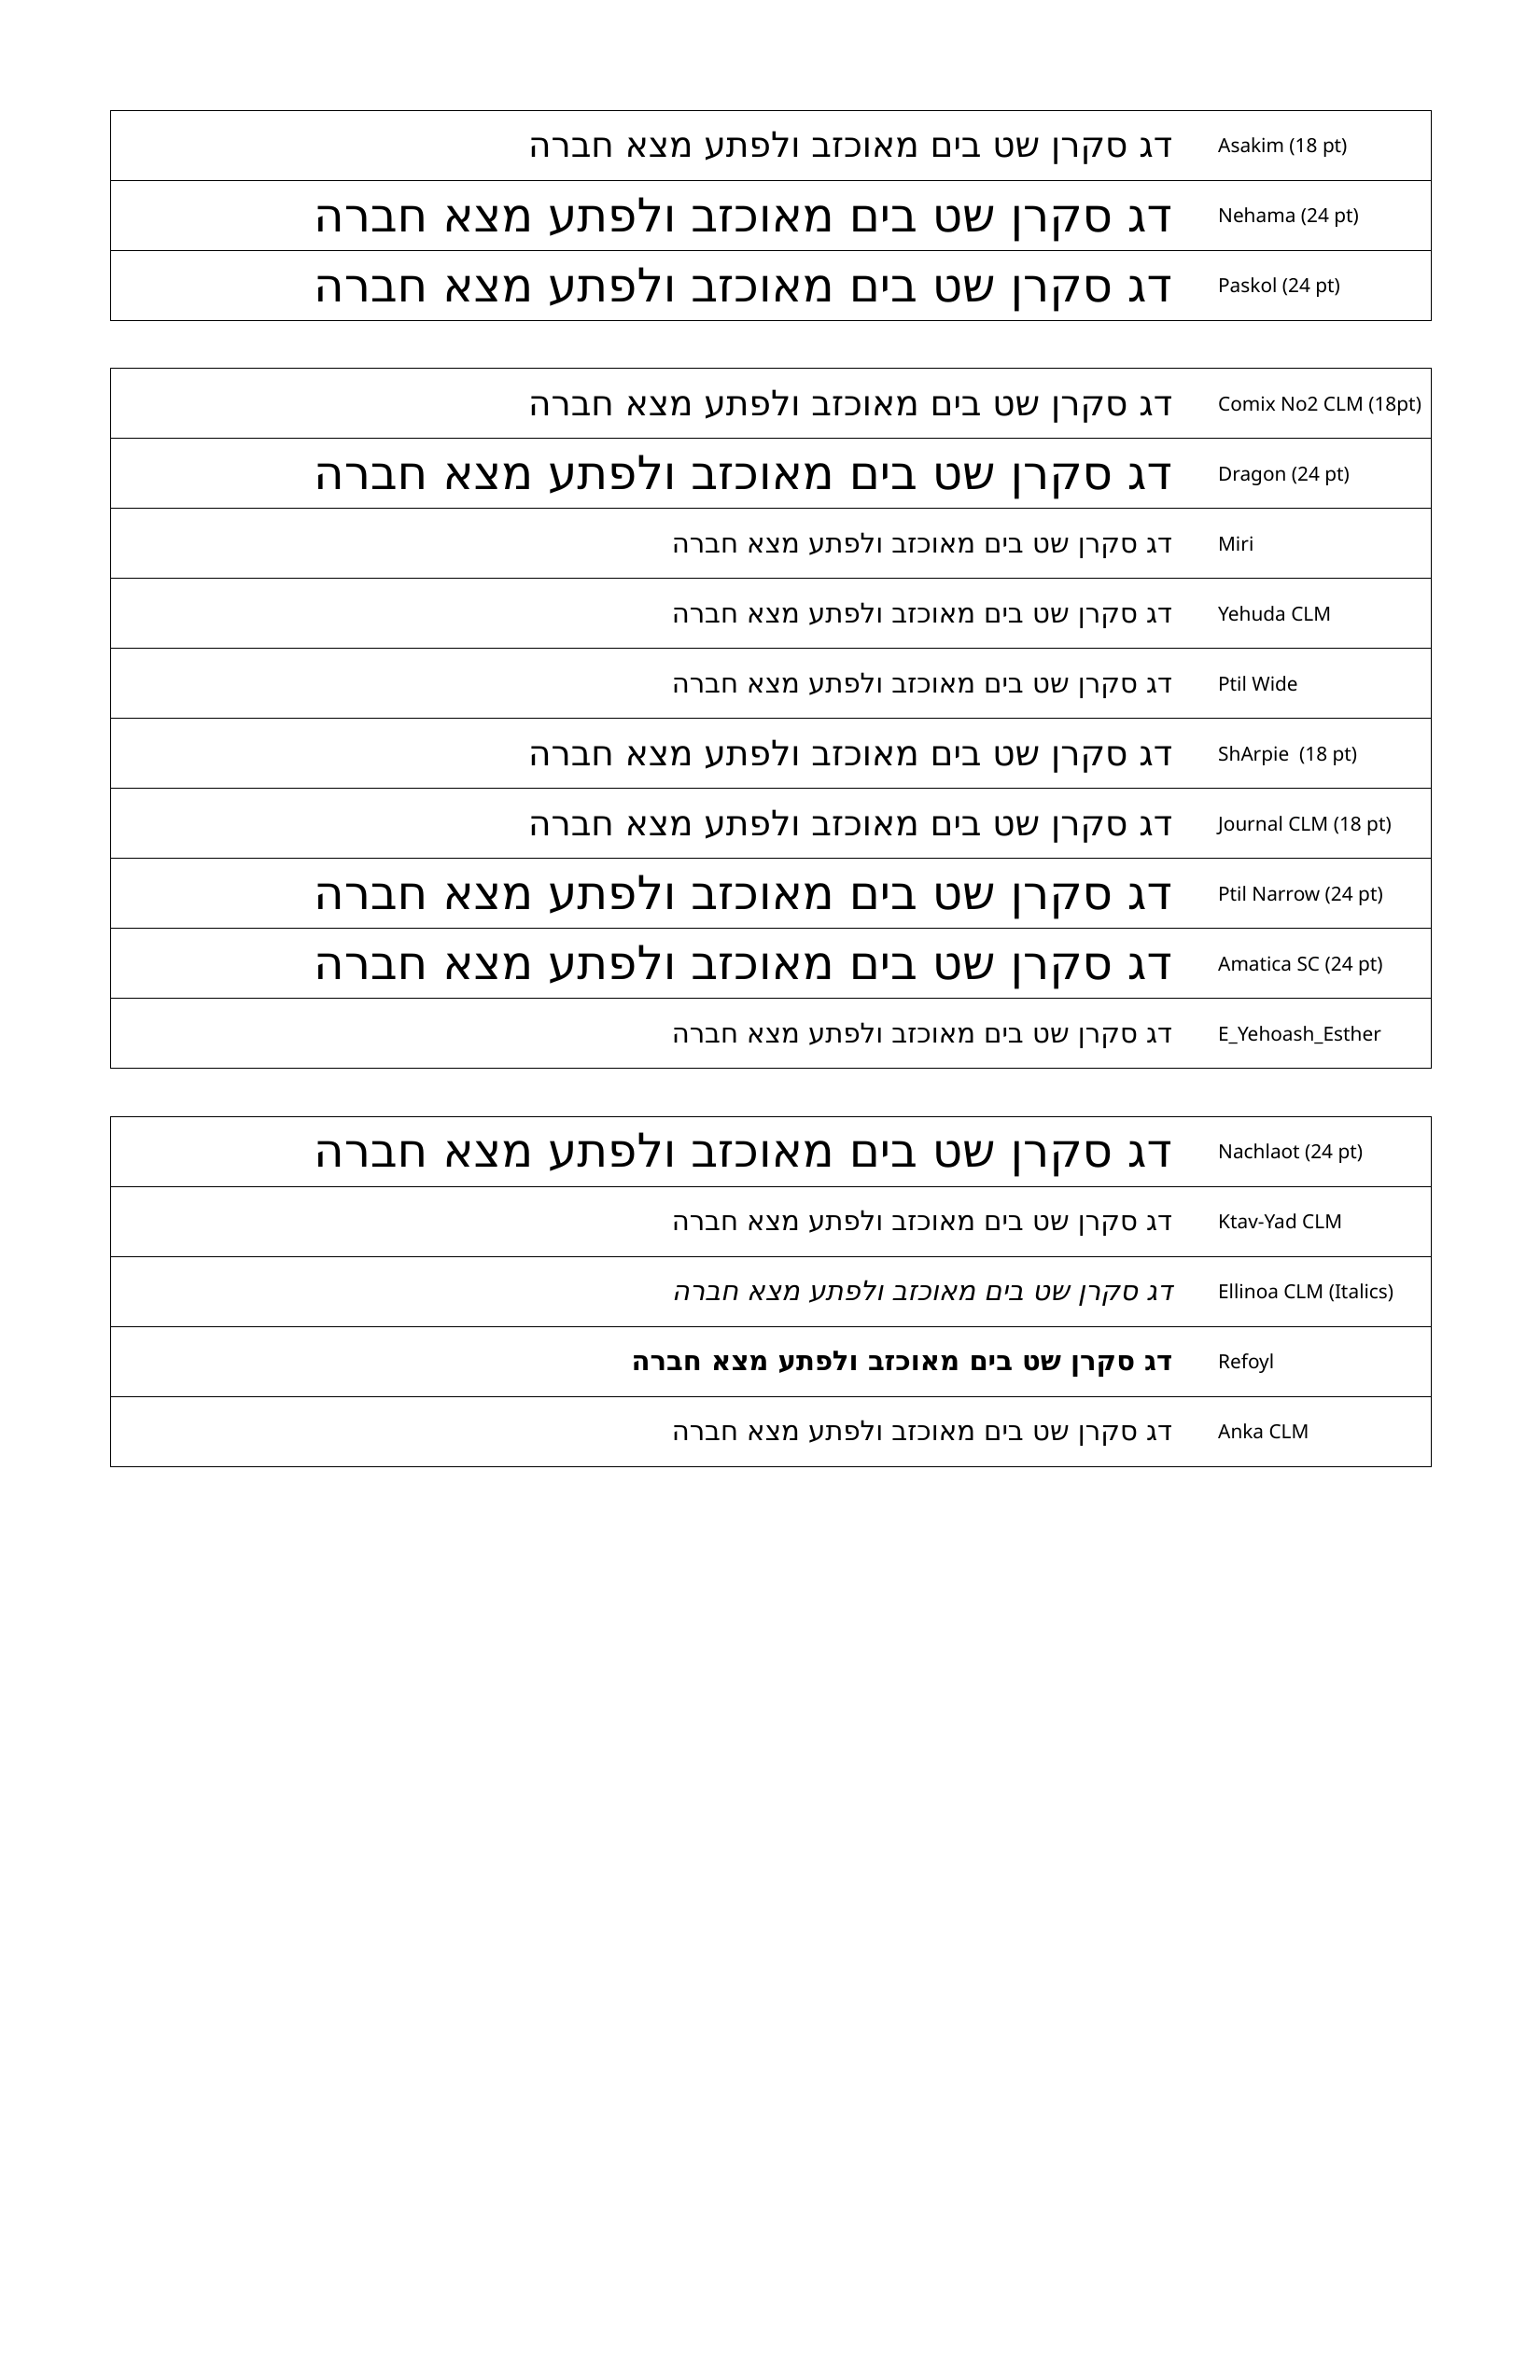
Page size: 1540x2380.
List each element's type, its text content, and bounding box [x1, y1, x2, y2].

table_cell Asakim (18 pt) [1212, 111, 1431, 180]
table_cell דג סקרן שט בים מאוכזב ולפתע מצא חברה [111, 649, 1178, 718]
table_cell [1178, 1327, 1212, 1396]
table_cell [1178, 181, 1212, 250]
table_cell E_Yehoash_Esther [1212, 999, 1431, 1068]
table_cell דג סקרן שט בים מאוכזב ולפתע מצא חברה [111, 251, 1178, 320]
table_cell [1178, 859, 1212, 928]
table_cell [1178, 251, 1212, 320]
table_cell Ptil Wide [1212, 649, 1431, 718]
table_cell דג סקרן שט בים מאוכזב ולפתע מצא חברה [111, 1397, 1178, 1466]
table_cell [1178, 719, 1212, 788]
table_cell Ptil Narrow (24 pt) [1212, 859, 1431, 928]
table_cell [1178, 509, 1212, 578]
table_cell [1178, 1187, 1212, 1256]
table_cell דג סקרן שט בים מאוכזב ולפתע מצא חברה [111, 719, 1178, 788]
table_cell [1178, 1397, 1212, 1466]
table_cell דג סקרן שט בים מאוכזב ולפתע מצא חברה [111, 509, 1178, 578]
table_cell [1178, 579, 1212, 648]
table_cell דג סקרן שט בים מאוכזב ולפתע מצא חברה [111, 999, 1178, 1068]
table_header Nachlaot (24 pt) [1212, 1117, 1431, 1186]
table_cell Paskol (24 pt) [1212, 251, 1431, 320]
table_header Comix No2 CLM (18pt) [1212, 369, 1431, 438]
table_cell Ktav-Yad CLM [1212, 1187, 1431, 1256]
table_cell [1178, 439, 1212, 508]
table_cell דג סקרן שט בים מאוכזב ולפתע מצא חברה [111, 1257, 1178, 1326]
table_cell [1178, 649, 1212, 718]
table_header דג סקרן שט בים מאוכזב ולפתע מצא חברה [111, 369, 1178, 438]
table_cell [1178, 929, 1212, 998]
table_cell דג סקרן שט בים מאוכזב ולפתע מצא חברה [111, 439, 1178, 508]
table_cell [1178, 1257, 1212, 1326]
table_cell דג סקרן שט בים מאוכזב ולפתע מצא חברה [111, 1187, 1178, 1256]
table_cell Miri [1212, 509, 1431, 578]
table_cell דג סקרן שט בים מאוכזב ולפתע מצא חברה [111, 1327, 1178, 1396]
table_header [1178, 1117, 1212, 1186]
table_cell [1178, 789, 1212, 858]
table_cell Refoyl [1212, 1327, 1431, 1396]
table_cell דג סקרן שט בים מאוכזב ולפתע מצא חברה [111, 579, 1178, 648]
table_cell דג סקרן שט בים מאוכזב ולפתע מצא חברה [111, 181, 1178, 250]
table_cell Nehama (24 pt) [1212, 181, 1431, 250]
table_cell Anka CLM [1212, 1397, 1431, 1466]
table_cell [1178, 111, 1212, 180]
table_cell Dragon (24 pt) [1212, 439, 1431, 508]
table_cell דג סקרן שט בים מאוכזב ולפתע מצא חברה [111, 929, 1178, 998]
table_cell דג סקרן שט בים מאוכזב ולפתע מצא חברה [111, 789, 1178, 858]
table_cell [1178, 999, 1212, 1068]
table_header [1178, 369, 1212, 438]
table_header דג סקרן שט בים מאוכזב ולפתע מצא חברה [111, 1117, 1178, 1186]
table_cell דג סקרן שט בים מאוכזב ולפתע מצא חברה [111, 859, 1178, 928]
table_cell Journal CLM (18 pt) [1212, 789, 1431, 858]
table_cell Ellinoa CLM (Italics) [1212, 1257, 1431, 1326]
table_cell Amatica SC (24 pt) [1212, 929, 1431, 998]
table_cell ShArpie (18 pt) [1212, 719, 1431, 788]
table_cell דג סקרן שט בים מאוכזב ולפתע מצא חברה [111, 111, 1178, 180]
table_cell Yehuda CLM [1212, 579, 1431, 648]
